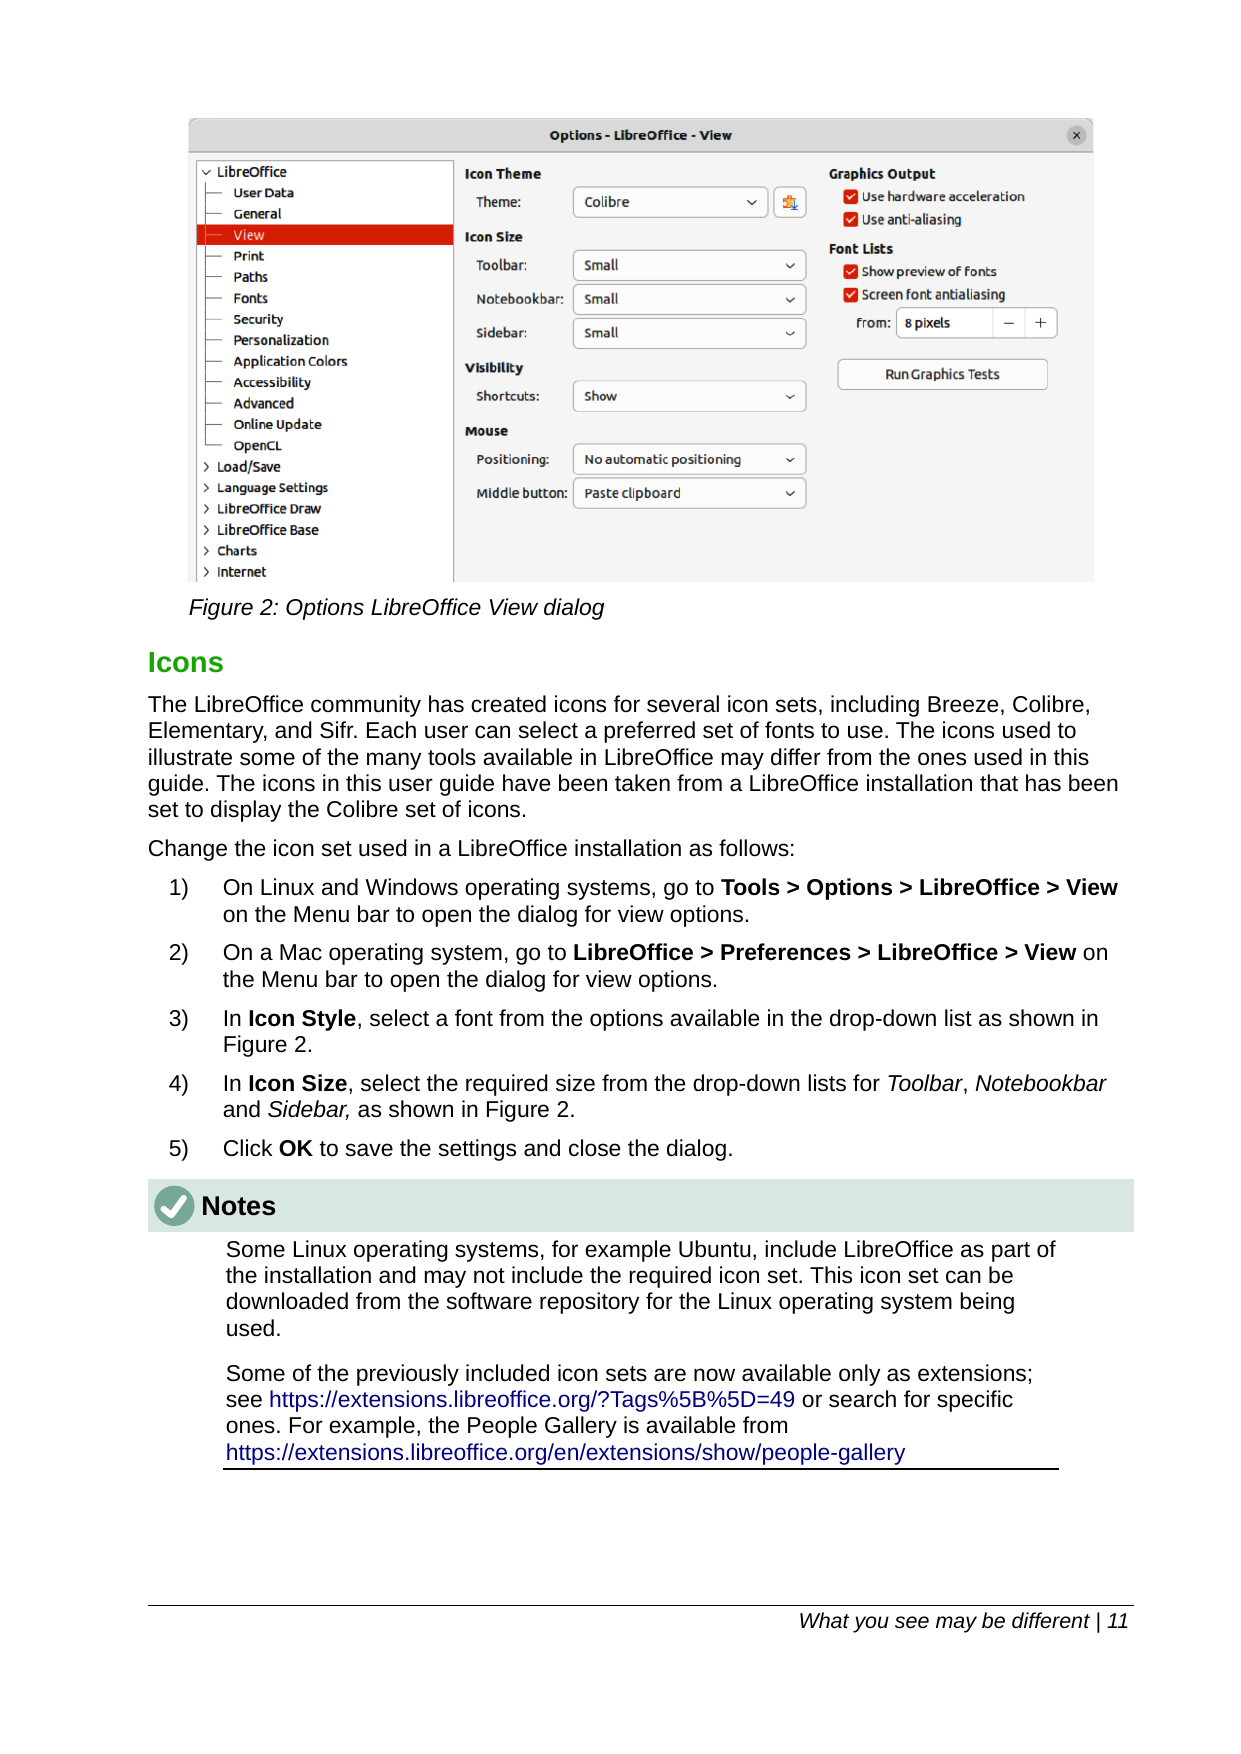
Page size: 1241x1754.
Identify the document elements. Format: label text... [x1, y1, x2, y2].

text Figure 2: Options LibreOffice View dialog [188, 594, 1093, 620]
list Click OK to save the settings and close the dialog. [189, 1135, 1134, 1161]
text Some of the previously included icon sets are now available only as extensions; see https://extensions.libreoffice.org/?Tags%5B%5D=49 or search for specific ones. For example, the People Gallery is available from https://extensions.libreoffice.org/en/extensions/show/people-gallery [223, 1357, 1059, 1468]
text Change the icon set used in a LibreOffice installation as follows: [148, 835, 1134, 862]
list On Linux and Windows operating systems, go to Tools > Options > LibreOffice > View on the Menu bar to open the dialog for view options. [189, 874, 1134, 927]
subtitle Icons [148, 645, 1134, 678]
text Some Linux operating systems, for example Ubuntu, include LibreOffice as part of the installation and may not include the required icon set. This icon set can be downloaded from the software repository for the Linux operating system being used. [223, 1232, 1059, 1341]
list In Icon Size, select the required size from the drop-down lists for Toolbar, Notebookbar and Sidebar, as shown in Figure 2. [189, 1070, 1134, 1122]
list In Icon Style, select a font from the options available in the drop-down list as shown in Figure 2. [189, 1004, 1134, 1057]
text The LibreOffice community has created icons for several icon sets, including Breeze, Colibre, Elementary, and Sifr. Each user can select a preferred set of fonts to use. The icons used to illustrate some of the many tools available in LibreOffice may differ from the ones used in this guide. The icons in this user guide have been taken from a LibreOffice installation that has been set to display the Colibre set of icons. [148, 691, 1134, 823]
picture [188, 118, 1094, 582]
list On a Mac operating system, go to LibreOffice > Preferences > LibreOffice > View on the Menu bar to open the dialog for view options. [189, 939, 1134, 992]
subtitle Notes [148, 1179, 1134, 1232]
